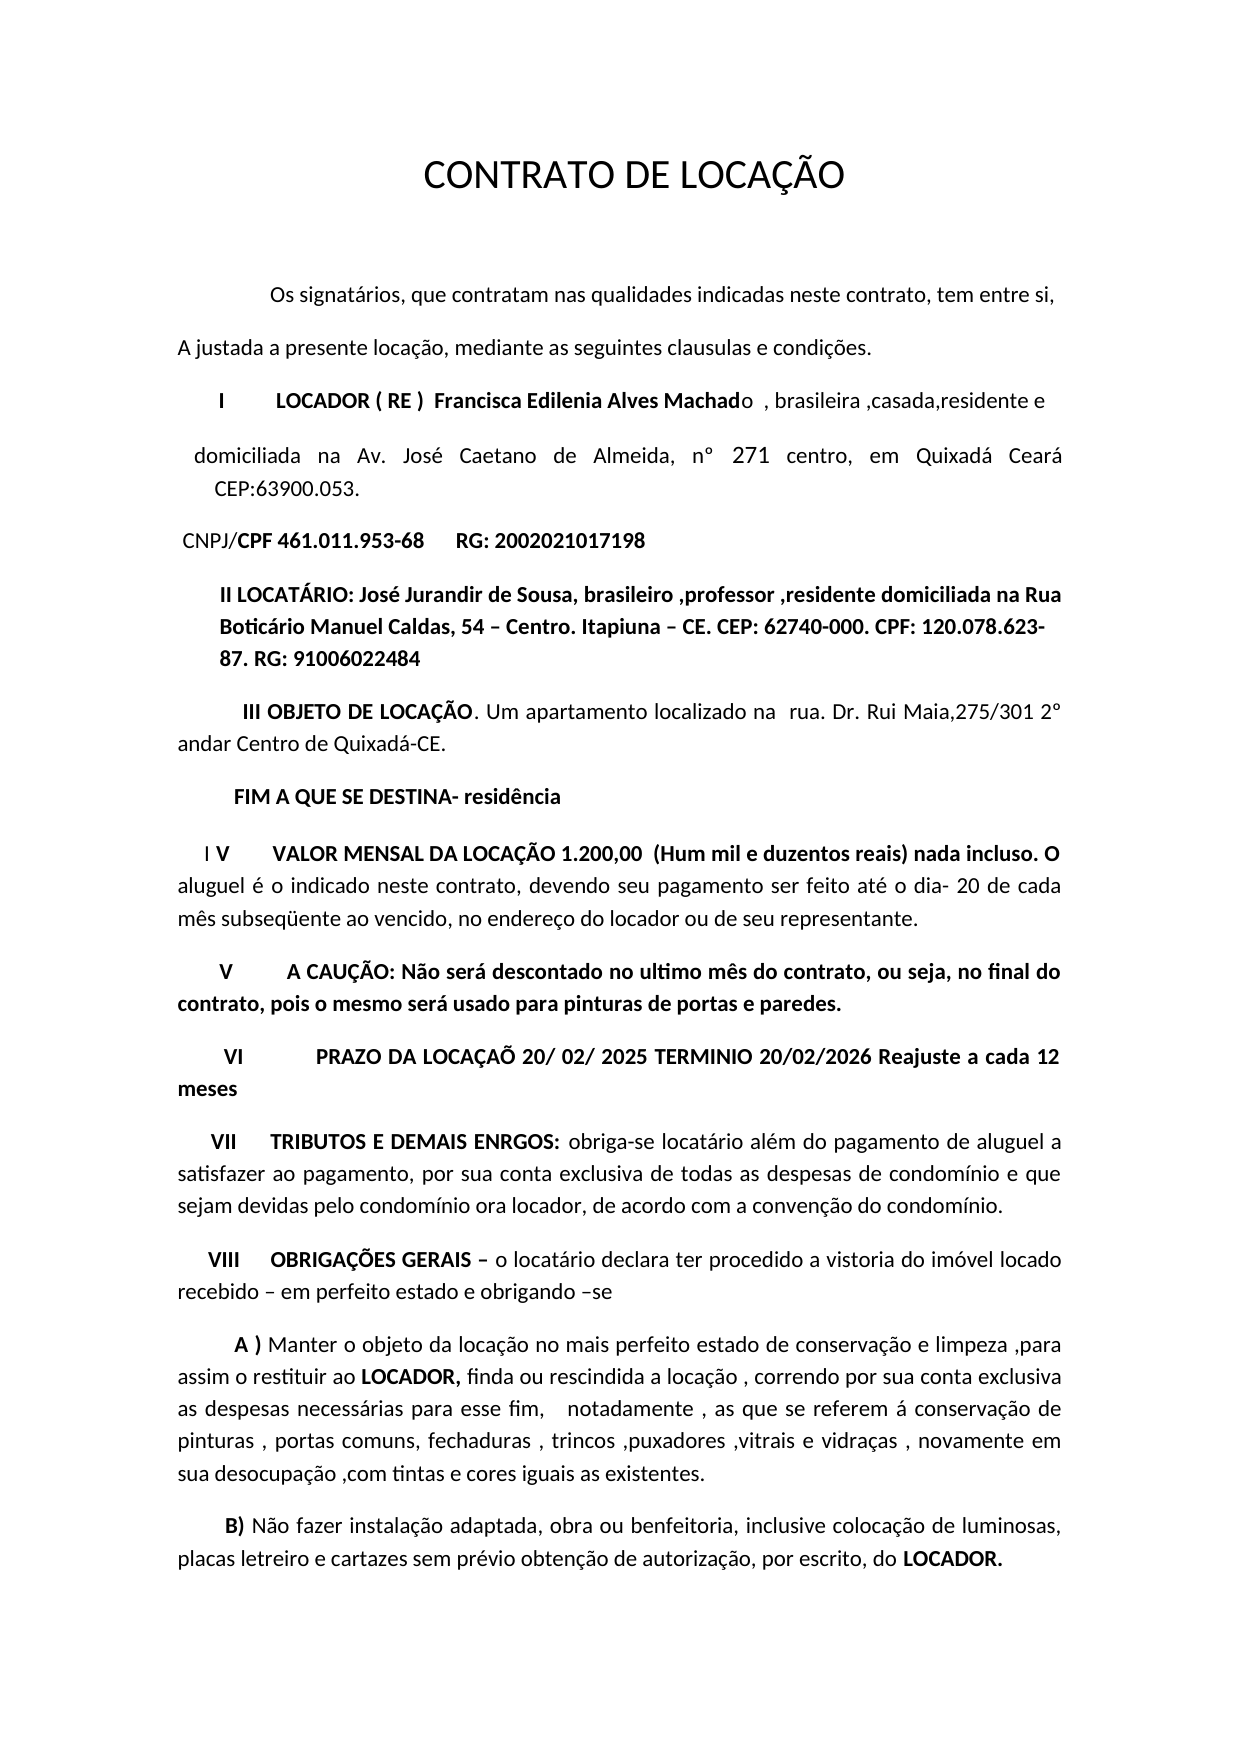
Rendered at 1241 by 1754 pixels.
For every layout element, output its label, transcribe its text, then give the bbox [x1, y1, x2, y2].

text I LOCADOR ( RE ) Francisca Edilenia Alves Machado , brasileira ,casada,residente e [177, 386, 1063, 414]
text B) Não fazer instalação adaptada, obra ou benfeitoria, inclusive colocação de luminosas, placas letreiro e cartazes sem prévio obtenção de autorização, por escrito, do LOCADOR. [177, 1512, 1063, 1572]
text VII TRIBUTOS E DEMAIS ENRGOS: obriga-se locatário além do pagamento de aluguel a satisfazer ao pagamento, por sua conta exclusiva de todas as despesas de condomínio e que sejam devidas pelo condomínio ora locador, de acordo com a convenção do condomínio. [177, 1127, 1063, 1220]
text V A CAUÇÃO: Não será descontado no ultimo mês do contrato, ou seja, no final do contrato, pois o mesmo será usado para pinturas de portas e paredes. [177, 957, 1063, 1017]
text II LOCATÁRIO: José Jurandir de Sousa, brasileiro ,professor ,residente domiciliada na Rua Boticário Manuel Caldas, 54 – Centro. Itapiuna – CE. CEP: 62740-000. CPF: 120.078.623-87. RG: 91006022484 [182, 580, 1063, 672]
text Os signatários, que contratam nas qualidades indicadas neste contrato, tem entre si, [177, 280, 1063, 308]
text CONTRATO DE LOCAÇÃO [177, 148, 1063, 198]
text VI PRAZO DA LOCAÇAÕ 20/ 02/ 2025 TERMINIO 20/02/2026 Reajuste a cada 12 meses [177, 1042, 1063, 1102]
text CNPJ/CPF 461.011.953-68 RG: 2002021017198 [177, 527, 1063, 555]
text VIII OBRIGAÇÕES GERAIS – o locatário declara ter procedido a vistoria do imóvel locado recebido – em perfeito estado e obrigando –se [177, 1245, 1063, 1305]
text I V VALOR MENSAL DA LOCAÇÃO 1.200,00 (Hum mil e duzentos reais) nada incluso. O aluguel é o indicado neste contrato, devendo seu pagamento ser feito até o dia- 20 de cada mês subseqüente ao vencido, no endereço do locador ou de seu representante. [177, 839, 1063, 932]
text A ) Manter o objeto da locação no mais perfeito estado de conservação e limpeza ,para assim o restituir ao LOCADOR, finda ou rescindida a locação , correndo por sua conta exclusiva as despesas necessárias para esse fim, notadamente , as que se referem á conservação de pinturas , portas comuns, fechaduras , trincos ,puxadores ,vitrais e vidraças , novamente em sua desocupação ,com tintas e cores iguais as existentes. [177, 1330, 1063, 1487]
text A justada a presente locação, mediante as seguintes clausulas e condições. [177, 333, 1063, 361]
text domiciliada na Av. José Caetano de Almeida, nº 271 centro, em Quixadá Ceará CEP:63900.053. [177, 439, 1063, 502]
text FIM A QUE SE DESTINA- residência [177, 782, 1063, 810]
text III OBJETO DE LOCAÇÃO. Um apartamento localizado na rua. Dr. Rui Maia,275/301 2º andar Centro de Quixadá-CE. [177, 697, 1063, 757]
